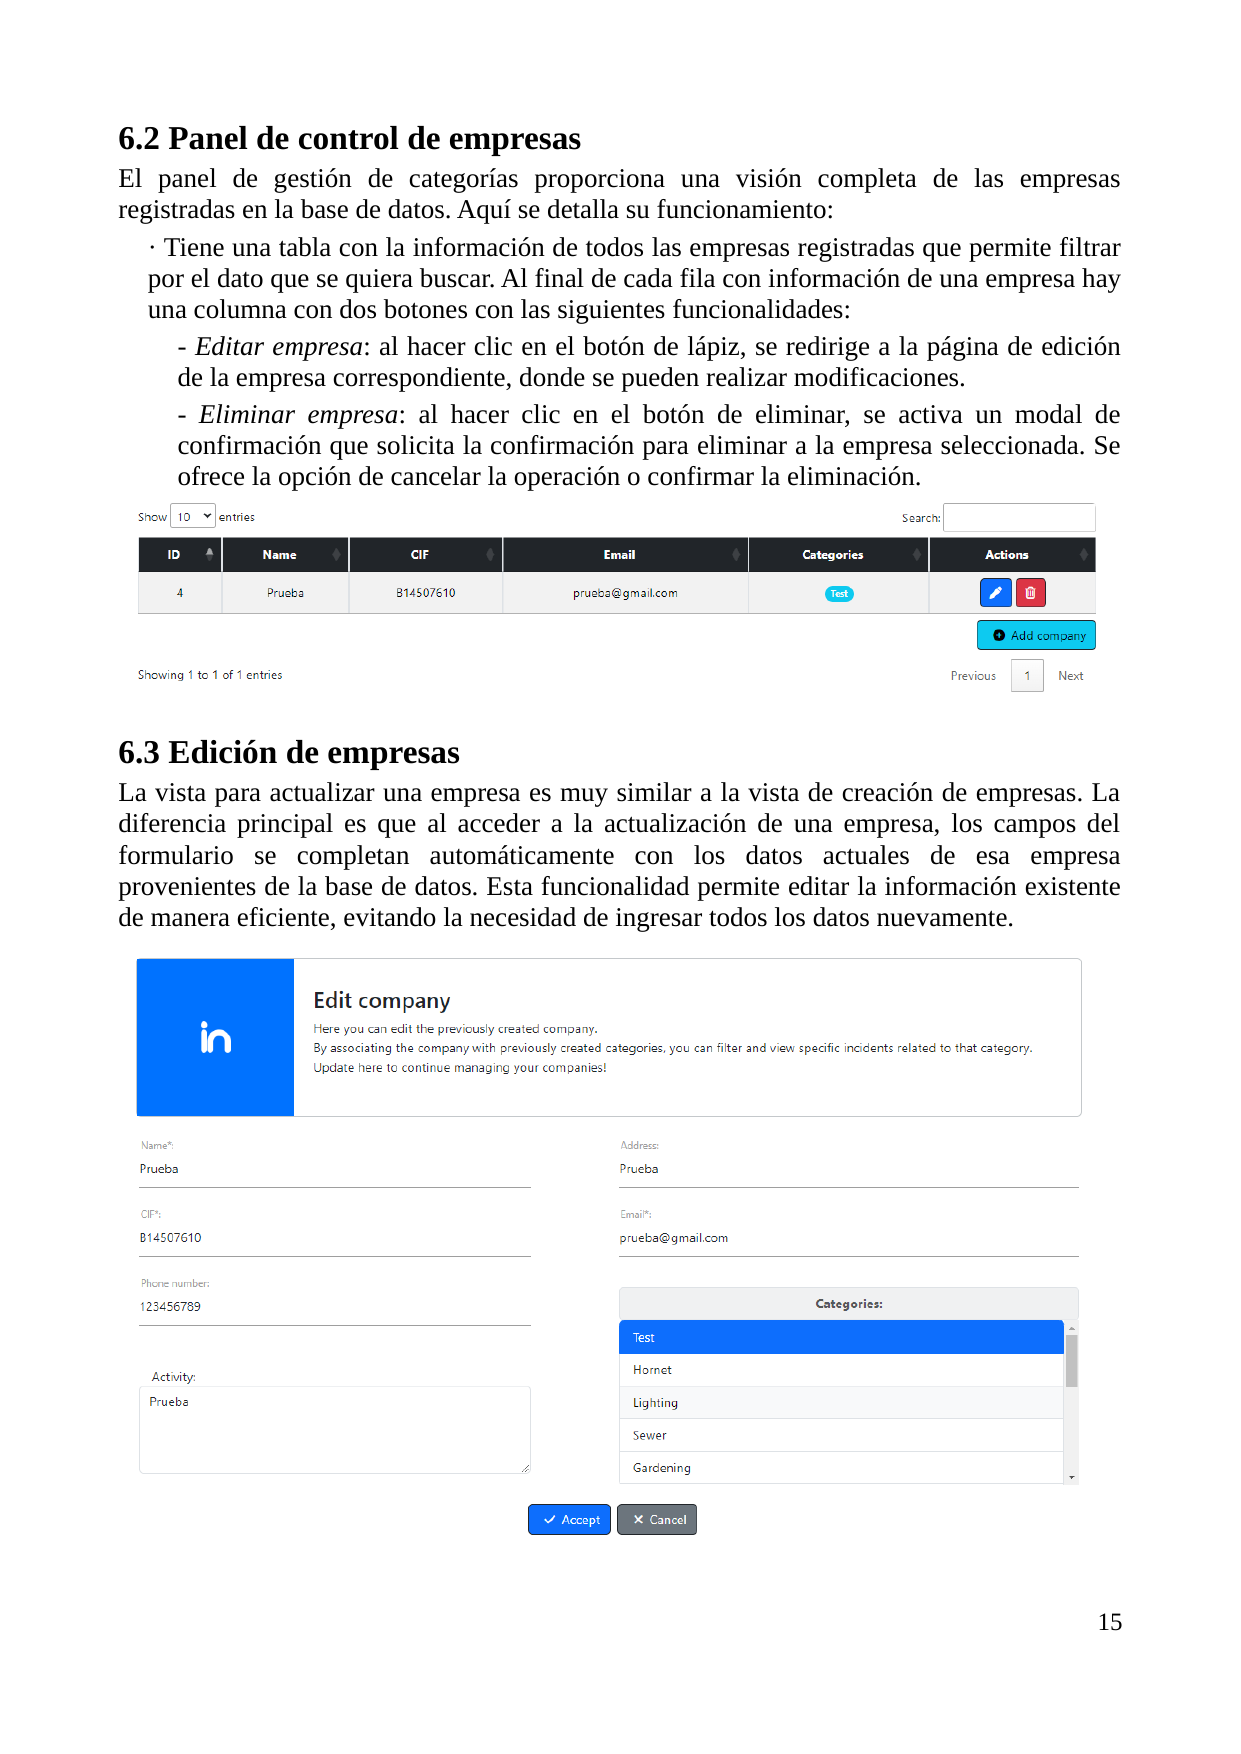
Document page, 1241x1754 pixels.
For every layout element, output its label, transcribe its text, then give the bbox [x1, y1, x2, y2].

text 6.3 Edición de empresas [118, 732, 1122, 771]
text La vista para actualizar una empresa es muy similar a la vista de creación de empresas. La diferencia principal es que al acceder a la actualización de una empresa, los campos del formulario se completan automáticamente con los datos actuales de esa empresa provenientes de la base de datos. Esta funcionalidad permite editar la información existente de manera eficiente, evitando la necesidad de ingresar todos los datos nuevamente. [118, 776, 1122, 932]
text · Tiene una tabla con la información de todos las empresas registradas que permite filtrar por el dato que se quiera buscar. Al final de cada fila con información de una empresa hay una columna con dos botones con las siguientes funcionalidades: [148, 231, 1122, 324]
text - Editar empresa: al hacer clic en el botón de lápiz, se redirige a la página de edición de la empresa correspondiente, donde se pueden realizar modificaciones. [177, 330, 1122, 392]
text 6.2 Panel de control de empresas [118, 118, 1122, 156]
text El panel de gestión de categorías proporciona una visión completa de las empresas registradas en la base de datos. Aquí se detalla su funcionamiento: [118, 162, 1122, 225]
picture [90, 938, 1130, 1559]
text - Eliminar empresa: al hacer clic en el botón de eliminar, se activa un modal de confirmación que solicita la confirmación para eliminar a la empresa seleccionada. Se ofrece la opción de cancelar la operación o confirmar la eliminación. [177, 398, 1122, 492]
picture [118, 497, 1123, 698]
